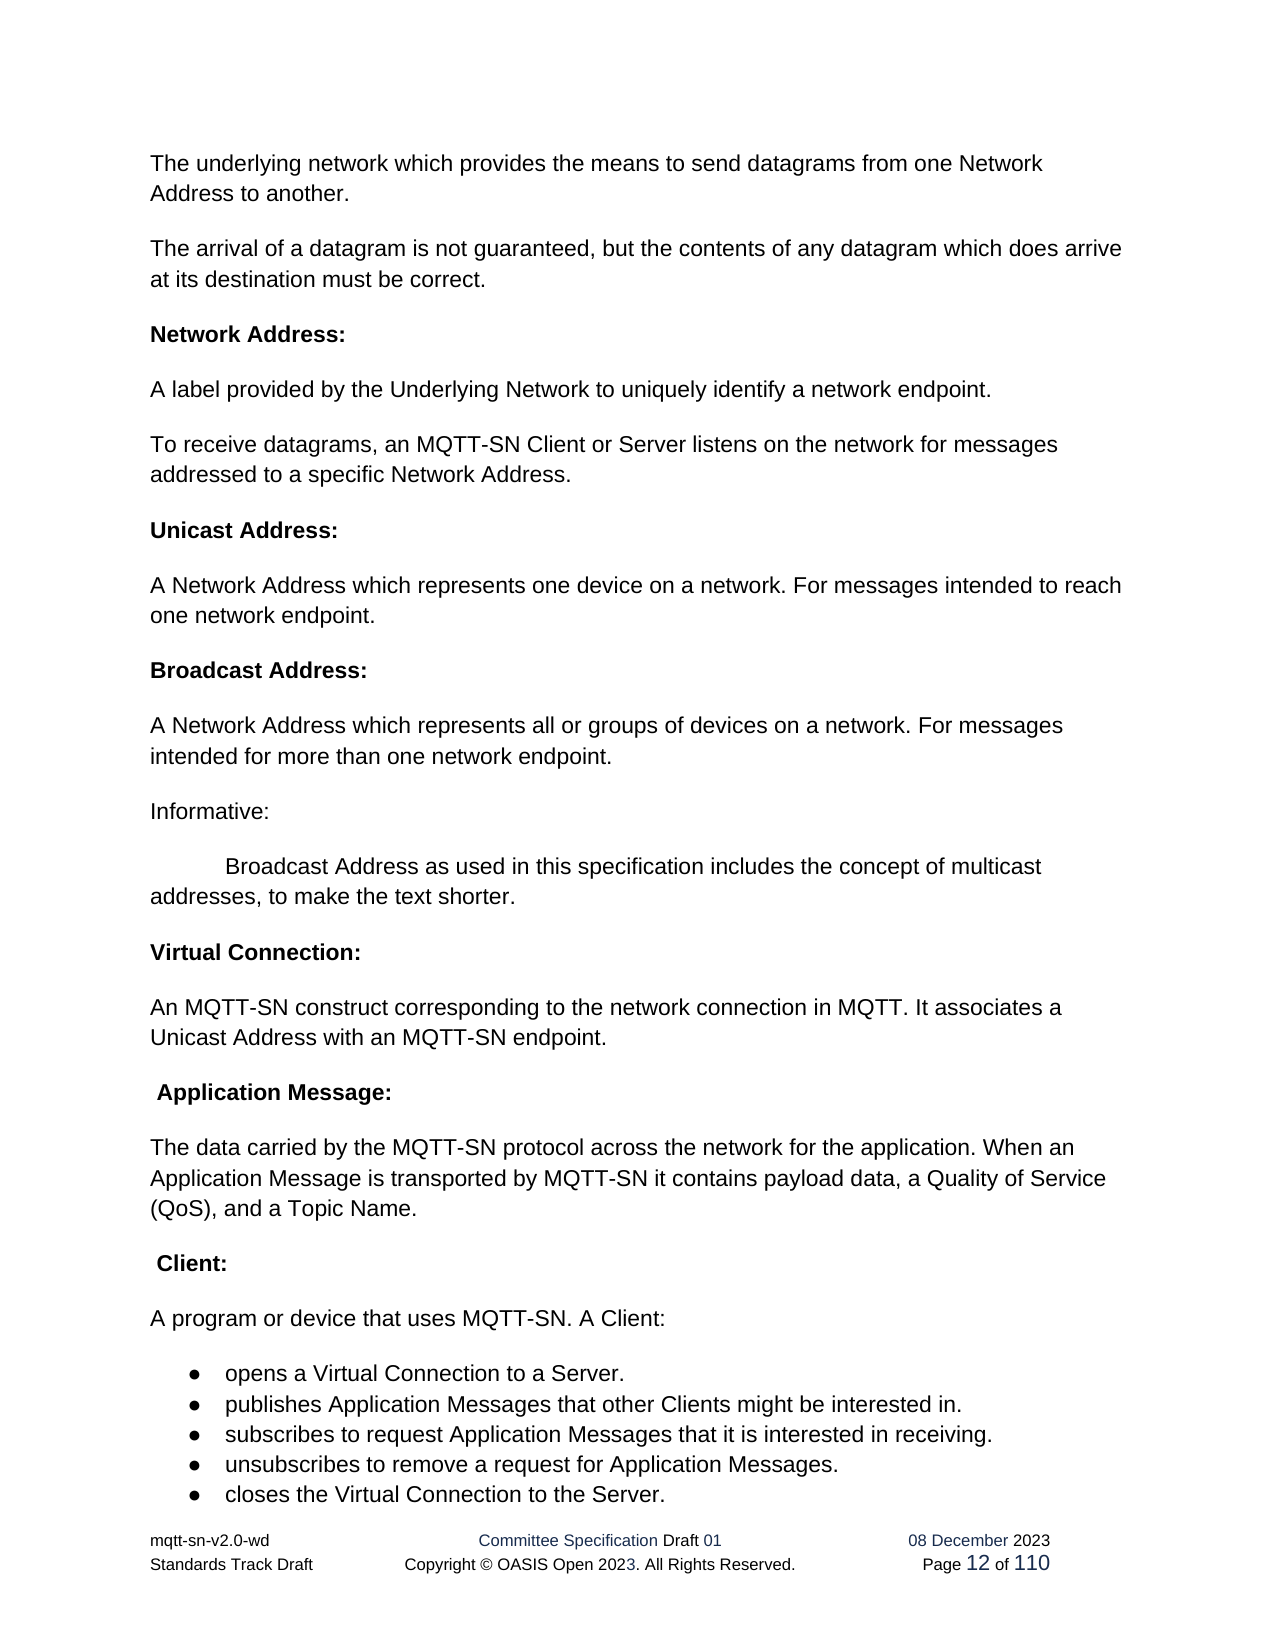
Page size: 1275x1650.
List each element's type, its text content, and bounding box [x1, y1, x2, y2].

text Broadcast Address as used in this specification includes the concept of multicast addresses, to make the text shorter. [150, 853, 1125, 910]
list publishes Application Messages that other Clients might be interested in. [187, 1391, 1125, 1417]
text An MQTT-SN construct corresponding to the network connection in MQTT. It associates a Unicast Address with an MQTT-SN endpoint. [150, 994, 1125, 1050]
text Application Message: [150, 1079, 1125, 1106]
text Informative: [150, 798, 1125, 824]
text A Network Address which represents all or groups of devices on a network. For messages intended for more than one network endpoint. [150, 712, 1125, 769]
text Broadcast Address: [150, 657, 1125, 684]
text Client: [150, 1250, 1125, 1276]
text A Network Address which represents one device on a network. For messages intended to reach one network endpoint. [150, 572, 1125, 628]
list subscribes to request Application Messages that it is interested in receiving. [187, 1421, 1125, 1447]
list opens a Virtual Connection to a Server. [187, 1360, 1125, 1387]
text The underlying network which provides the means to send datagrams from one Network Address to another. [150, 150, 1125, 207]
text A program or device that uses MQTT-SN. A Client: [150, 1305, 1125, 1332]
text Unicast Address: [150, 517, 1125, 543]
text To receive datagrams, an MQTT-SN Client or Server listens on the network for messages addressed to a specific Network Address. [150, 431, 1125, 488]
text Virtual Connection: [150, 938, 1125, 965]
text Network Address: [150, 321, 1125, 347]
list unsubscribes to remove a request for Application Messages. [187, 1451, 1125, 1477]
text A label provided by the Underlying Network to uniquely identify a network endpoint. [150, 376, 1125, 402]
text The arrival of a datagram is not guaranteed, but the contents of any datagram which does arrive at its destination must be correct. [150, 235, 1125, 292]
list closes the Virtual Connection to the Server. [187, 1481, 1125, 1508]
text The data carried by the MQTT-SN protocol across the network for the application. When an Application Message is transported by MQTT-SN it contains payload data, a Quality of Service (QoS), and a Topic Name. [150, 1134, 1125, 1221]
